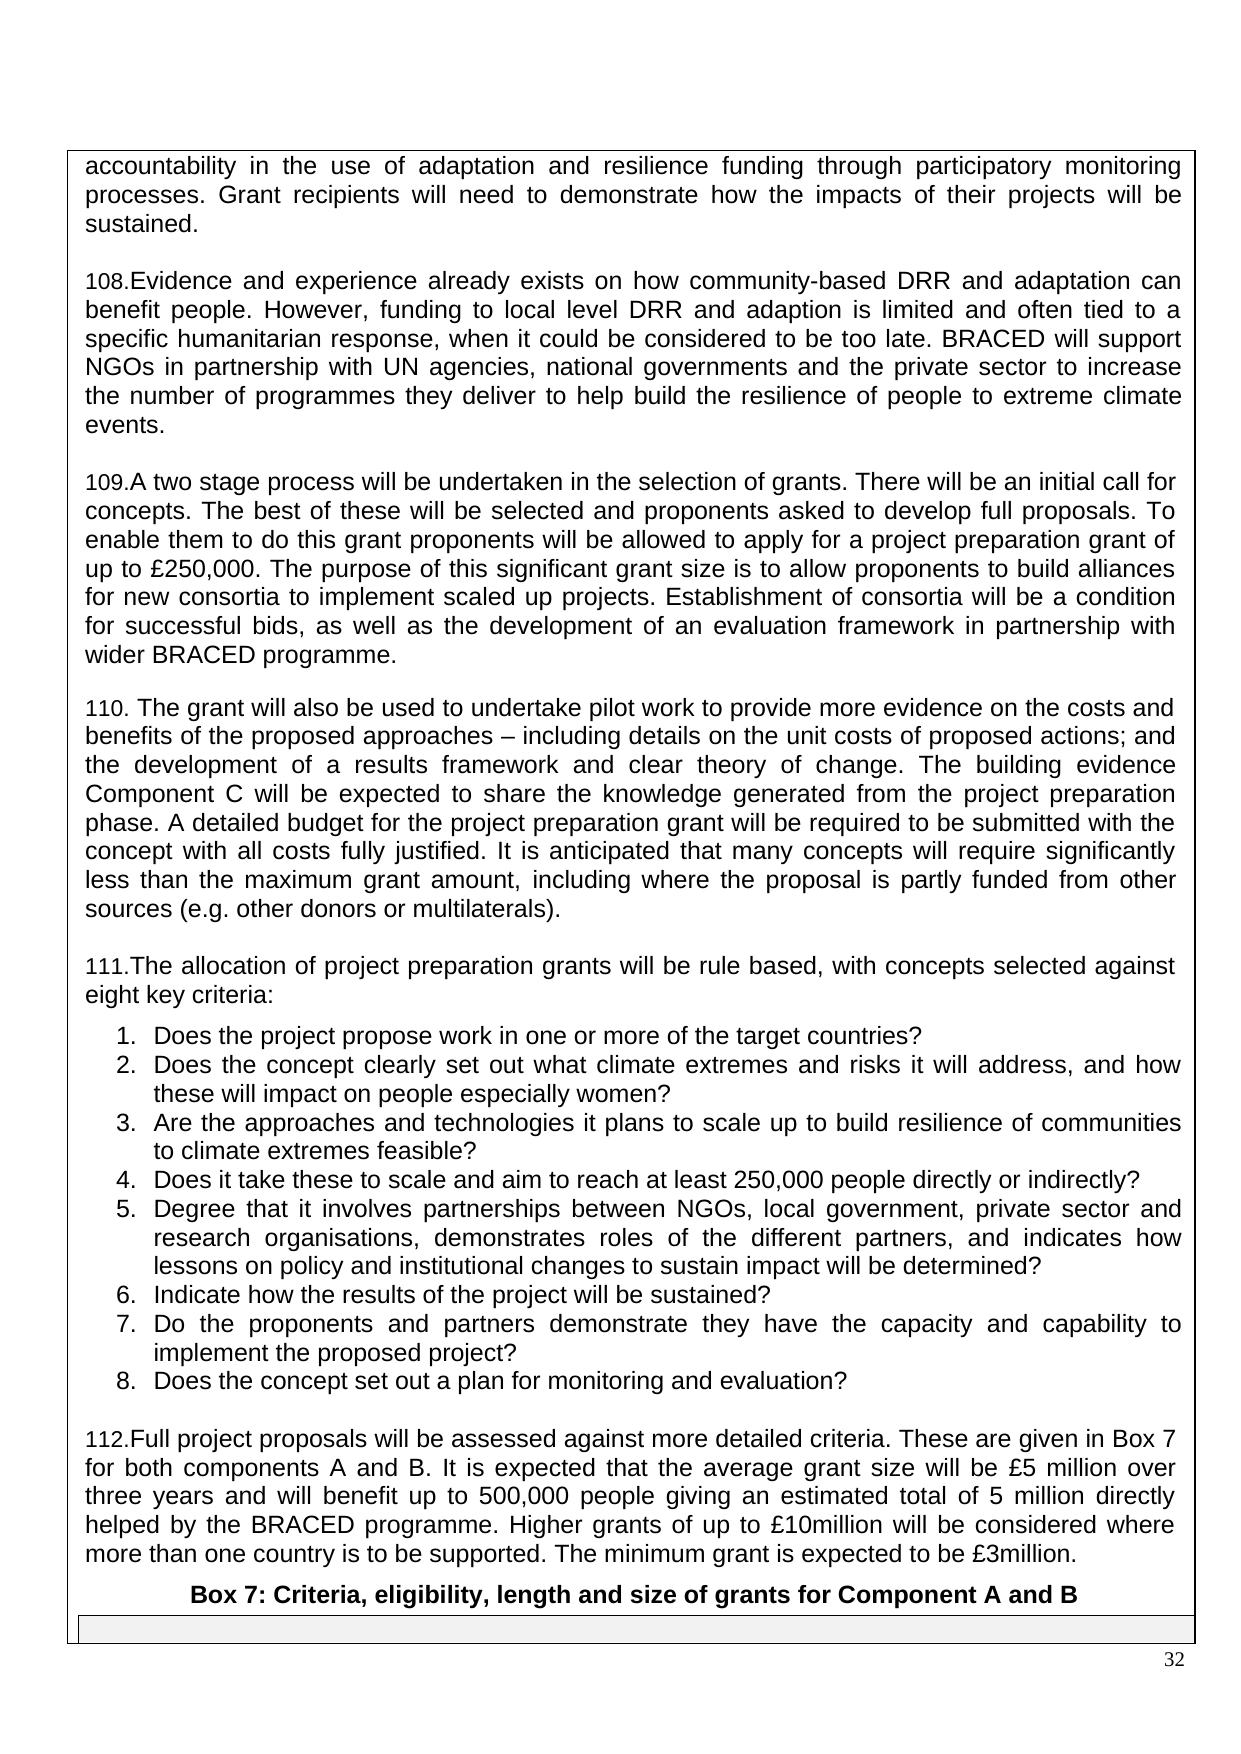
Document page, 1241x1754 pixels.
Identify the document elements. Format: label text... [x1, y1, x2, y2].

table_cell B. Impact and Outcome that we expect to achieve What results do we expect to achieve? Impact: BRACED aims to make up to 5 million vulnerable people, especially women and children, in developing countries more resilient to climate extremes. In addition, through improved policies and institutions at national level and better understanding of DRR and adaptation, we expect the programme to reach many millions more indirectly. Estimates of these indirect beneficiaries will be determined during implementation. Two indicators will be used to measure the impact of BRACED: Reduction in the number of deaths caused by climate extremes and disasters. Proportion of children under 5 who are suffering from global acute malnutrition and severe acute malnutrition as a result of climate extremes and disasters. The outcomes of the programme will be: Poor people in developing countries reached by interventions designed to make them more resilient to climate extremes. Indicators: Number of people supported to cope with the impacts of Climate Change (ICF KPI 1). Number and type of assets protected or improved per household. XXXXX Knowledge and evidence for building resilience to climate extremes is built and is used/influential at all levels (local, national, regional, international and within DFID). Indicators: The number of countries where climate information is used to inform responses to climate extremes has improved (ICF Ada TI) The number of countries where the extent to which planned interventions are likely to have a transformational impact (ICF KPI 15). To deliver these impacts and outcomes BRACED has four outputs: Large scale interventions are in place to make people less vulnerable to climate extremes. Results include: large scale interventions established in five Sahelian countries and 6 other countries in Asia and other parts of sub-Saharan Africa to help reduce the risk of up to 5 million people to climate extremes. Indicators: Number of people whose resilience to climate extremes and disasters has been improved (ICF KPI 4) - disaggregated by programme type, gender, age and % of programme beneficiaries who are poor and extremely poor. Number of countries where large scale interventions have been established, disaggregated by region (Sahel and Other) and type and number of intervention. No of effective partnerships built between NGOs, local government and private sector to deliver interventions. The number of countries where the quality of stakeholder engagement in decision-making to address climate extremes and disasters has improved (ICF Adaptation Indicator). Increased capacity of local government, civil society and private sector to respond to climate extremes. Proposed results include: number of countries with improved early warning systems for climate extremes; number of interventions building resilience to climate extremes. Indicators: Number of countries with improved early warning systems for climate extremes disaggregated by region: Depending on the types of interventions proposed and the focus of the work planned under Component C of BRACED a combination of ‘scorecard’ indicators will be used. 3 of the Institutional level indicators from the Guidance on Measuring Disaster Resilience will be adapted for climate adaptation and disaster risk reduction for use by BRACED. Better understanding of what works in building climate resilience from DRR and climate change adaptation interventions. Results will include evidence and sharing of knowledge on: economics of building climate resilience; effectiveness of micro-insurance; cost effectiveness of private sector and NGO-led DRR insurance programmes; role of private sector in DRR and adaptation; how to take innovations to scale; and, how to work in hard-to-reach and fragile locations. Indicators: Number of evidence studies and documents produced on climate change adaptation and DRR to climate extremes. Number of strategic level evaluations (including beneficiary participation) commissioned and published. The number of project level evaluations of climate change adaptation and DRR carried out by partners brought together under meta-analysis. Number of new and existing climate change adaptation and DRR programmes whose design and/or implementation approaches are informed by the evidence from BRACED M&E and knowledge work. Number of ICF and DRF indicators that BRACED is able to collect data for and report against. Improved policies integrating DRR and climate change adaptation are in place at local, national, regional and international levels. Proposed results include: numbers of national resilience strategies incorporating adaptation and risk reduction in place and implemented; number of multilateral agencies with integrated policies on DRR and adaptation, number of countries where DRR and Adaptation are part of national and sectoral ministries policies and plans; and number of regional plans/actions on cooperation in DRR and climate adaptation. Indicators: Number of national and regional resilience strategies incorporating climate change adaptation and risk reduction in place and implemented. Number of multilateral agencies and regional organisations with integrated policies on adaptation and risk reduction. Under Component C of BRACED a combination of ‘scorecard’ indicators will be used, developed by the DFID Tracking Adaptation and Measuring Development Programme. The logframe for BRACED with details of these expected impacts, outcomes and outputs is given in Annex F. The logframe will be a living document with milestones and targets being added after the selection of the NGO grants under Components A and B. Details of how the total number of people BRACED will help to be more resilient to climate extremes was calculate are given in Box 6. A schematic Theory of Change is shown in Figure 2 below. BRACED will seek to achieve its stated impact to make poor people more resilient to climate extremes by two main pathways: In the short term by the direct impact of funded projects on the resilience of men women and children in the communities targeted (thick orange line). In the longer term it will achieve a transformational impact on resilience of poor people in vulnerable communities over time (sustained) and across regions (geographic) as well as social groups, ecological regions and economies through a longer pathway. This will be to learn lessons from funded projects of what approaches work in what context, and to influence policy making and development planning in national governments, regional institutions, local government and through international initiatives. Component D still to be designed will be key part of this at the national and regional level. Figure 2: BRACED Theory of Change This illustrates the central importance of Component C to BRACED, to learn from the range of approaches supported, and the importance of political economy considerations in influencing governance structures for sustainability and long term impact. It also highlights the importance of accountability of government to communities, to ensure lessons are implemented at local level. What will BRACED do? To deliver these outcomes three immediate components are proposed. A fourth component on building institutional capacity will be developed subsequently. The four components are: Scaling up actions on the ground to build the resilience of people to cope with climate extreme events in the Sahel. (Budget up to £60 million). This is expected to directly benefit up to 5 million people. Boxes 5 and 6 provide details on how this figure was estimated. Scaling up actions on the ground to build the resilience of people to cope with climate extreme events in DFID focal countries at high risk of these events (Budget up to £40 million) Building evidence and testing approaches on adaptation and DRR (Budget up to £10 million) Development of national and international capability and capacity on response to climate related disasters (Budget up to £30 million). Together these four components will directly benefit people at risk from climate extremes, and build momentum among international partners on the importance of integrating climate change into disaster risk reduction. Improved evidence of what works and on the economics of investing in building resilience should pave the way for future at-scale funding for adaptive social protection, micro-insurance, and large-scale private funding mechanisms for spreading or transferring climate/extreme weather risks. Box 6: Estimating the number of people who will benefit from BRACED Component A: Scaling up of DRR and adaptation in the Sahel This component will work in Burkina Faso, Chad, Mali, Mauritania and Niger, and will provide large-scale support to adaptation and DRR activities at the grassroots level through grants to alliances/consortia of NGOs, local government, private sector and research organisations. These will be used to build the resilience of households and communities in the Sahel by improving and diversifying livelihoods, developing shared management systems of resources critical to resilience (water, rangelands, and forests) and embedding disaster risk reduction and adaptation in to climate change and development responses. An important part of the activities will be building the evidence and strategies to resolve competing land uses (land/water/forests/ rangelands), and supporting communities to build resilient and sustainable livelihoods. For example ensuring agricultural and pastoralist livelihoods are able to co-exist and support each other in a changing climate. Component B: Scaling up DRR and Adaptation in DFID focal countries This component will scale up DRR and adaptation actions in DFID focal countries whose populations are at high risk of climate extreme events. These are to be finalised but potentially will include Pakistan, Burma, Bangladesh, Ethiopia, South Sudan, Uganda, Kenya, and Mozambique. The component will provide large-scale support to adaptation and DRR activities at the grassroots level through grants to alliances/consortia comprising of NGOs, local government, private sector and research organisations. These will used to build the resilience of households and communities by improving and diversifying livelihoods, flood protection, early warning systems, and community adaptation planning. Challenges and Criteria for grants for components A and B One of the challenges to Components A and B is to avoid “just” funding good adaptation projects that build resilience to climate extremes without reference to scale up, policy influencing and sustainability. This is because there are likely to be limits to the extent to which poor communities can develop resilience just from within. Economic diversification may entail better links to markets or seeking jobs elsewhere for parts of the year. Other forms of local support from outside the community may also help break or reduce the efficacy of mechanisms by which communities are indirectly adversely affected by weather and climatic shocks. Most successful interventions for resilience have therefore aimed to institutionalise interventions into local to national governance systems. In addition to supporting adaptation projects that might be ‘islands of excellence’ BRACED will support a broader set of interventions that involve policy influencing, political economy analysis and promoting empowerment and accountability. For example, promoting greater transparency and accountability in the use of adaptation and resilience funding through participatory monitoring processes. Grant recipients will need to demonstrate how the impacts of their projects will be sustained. Evidence and experience already exists on how community-based DRR and adaptation can benefit people. However, funding to local level DRR and adaption is limited and often tied to a specific humanitarian response, when it could be considered to be too late. BRACED will support NGOs in partnership with UN agencies, national governments and the private sector to increase the number of programmes they deliver to help build the resilience of people to extreme climate events. A two stage process will be undertaken in the selection of grants. There will be an initial call for concepts. The best of these will be selected and proponents asked to develop full proposals. To enable them to do this grant proponents will be allowed to apply for a project preparation grant of up to £250,000. The purpose of this significant grant size is to allow proponents to build alliances for new consortia to implement scaled up projects. Establishment of consortia will be a condition for successful bids, as well as the development of an evaluation framework in partnership with wider BRACED programme. The grant will also be used to undertake pilot work to provide more evidence on the costs and benefits of the proposed approaches – including details on the unit costs of proposed actions; and the development of a results framework and clear theory of change. The building evidence Component C will be expected to share the knowledge generated from the project preparation phase. A detailed budget for the project preparation grant will be required to be submitted with the concept with all costs fully justified. It is anticipated that many concepts will require significantly less than the maximum grant amount, including where the proposal is partly funded from other sources (e.g. other donors or multilaterals). The allocation of project preparation grants will be rule based, with concepts selected against eight key criteria: Does the project propose work in one or more of the target countries? Does the concept clearly set out what climate extremes and risks it will address, and how these will impact on people especially women? Are the approaches and technologies it plans to scale up to build resilience of communities to climate extremes feasible? Does it take these to scale and aim to reach at least 250,000 people directly or indirectly? Degree that it involves partnerships between NGOs, local government, private sector and research organisations, demonstrates roles of the different partners, and indicates how lessons on policy and institutional changes to sustain impact will be determined? Indicate how the results of the project will be sustained? Do the proponents and partners demonstrate they have the capacity and capability to implement the proposed project? Does the concept set out a plan for monitoring and evaluation? Full project proposals will be assessed against more detailed criteria. These are given in Box 7 for both components A and B. It is expected that the average grant size will be £5 million over three years and will benefit up to 500,000 people giving an estimated total of 5 million directly helped by the BRACED programme. Higher grants of up to £10million will be considered where more than one country is to be supported. The minimum grant is expected to be £3million. Box 7: Criteria, eligibility, length and size of grants for Component A and B Component C: Building evidence on adaptation and DRR This component is of central importance to the Theory of Change for how BRACED will deliver a sustained transformational impact on people’s resilience to climate extremes, beyond the communities directly supported by funded projects. It will do this by learning lessons and building evidence on what works in different contexts, in order to both inform institutional approaches but also cross learning to other communities. It will work with NGOs, private sector, academics and governments to assess experience, and aim to build linkages with research institutions. This component responds to the evidence from several sources of knowledge gaps in this field, hence BRACED will have a clear public good role in filling these gaps with all data generated being made freely available. For instance the recent HMG Foresight report on ‘Reducing the Risks of Future Disasters’ calls for the development of reliable measures of resilience combined with an evidence base on the cost and benefits of different interventions to support decisions on DRR investments. It states that the ‘current understanding of best practice in disaster risk reduction is very limited’ and recommends that ‘priority should be given to creating a shared, standardised repository of information on evaluations of interventions’. Component C will seek to contribute to this evidence base by: refining methods of measuring resilience; evaluating the costs and benefits of a range of interventions; conducting research and answering a number of strategic evaluation questions. The economic appraisal (paragraph 136) and other studies show that the evidence base for benefit to cost ratios is lacking in this area. One systematic literature review finding only 11 studies that appraise the costs and benefits of preventative disaster management measures - see Annex A (DFID 2005 and Mechler 2005). There is also evidence of the benefits that can result from greater links with the research community – for example the Regreening of the Sahel initiative (Box 4) involved farmer and community groups, local and national government, NGO and the World Agroforestry Centre in both developing and implementing agroforestry technologies. There is a large body of evidence from for example agricultural research (particularly through the CGIAR centres and research programmes) that would be relevant for the Sahel and other countries facing chronic food insecurity and climate extremes, where the linkages with practice will be strengthened by BRACED. This component will deliver not only evaluation outputs to meet this need for knowledge and evidence, but also support the on-going monitoring of the portfolio and knowledge and lesson learning exchange. In order to inform the design of phase 2 a synthesis review of the evidence available from monitoring of projects will be undertaken, to provide intermediary information on for example fund structure, process efficiency, initial indications of impact on resilience and approaches to vulnerability analyses. The objectives and outputs of this component are set out below, grouped under themes of i) dissemination, ii) research and iii) accountability. The objectives of Component C are: Dissemination: To facilitate peer to peer lesson learning and knowledge sharing for impact across communities (horizontal) To build linkages with research organisations to enable design of well-informed solutions Research To provide evidence on what interventions work in which contexts to deliver climate resilience, to support decisions for future investments by institutions (vertical) To answer strategic evaluation questions on best approaches to resilience building to inform institutional approaches (vertical) Accountability To ensure delivery of results of BRACED at portfolio level and provide operational support to ensure monitoring at project level is of a high standard. Outputs: Dissemination Delivery of a knowledge platform for live learning, knowledge management and network building (including with research organisations), peer to peer and south-south learning [3 months startup - 3 years duration] Synthesis, dissemination and communication of results – including a summary review of results, lesson learning and process to inform phase 2 [3 months – 3 years] Research Evaluability assessment of project proposals, selection of projects for embedded evaluations and define and refine strategic evaluations, conduct project and strategic evaluations – approx. 6 embedded project evaluations and up to 5 strategic evaluations [6 months – 7 years duration] Define research priorities and conduct lesson learning pieces. [6 months to design – 7 years duration] Accountability Develop and implement common indicator methodologies, establish baselines by 6 months from project start date and generate data to monitor these [3 months startup - 3 years duration] Technical assistance to project grantees on monitoring and evaluation for project preparation grant phase and full bids phase [Immediate - 3 years] Audience (in priority order reflecting resource constraints): Project grantees in short term – to support monitoring and evaluation Other implementers in longer term for project design, including DFID design of phase 2. DFID internal learning including Future Fit Influence community of practice for approaches to DRR and climate resilience in longer term – e.g. GFDRR, UNISDR, AGIR, Political Champions on Resilience, national and local governments, research institutions, negotiation processes including on loss and damage. Contribute to systematic evidence base on costs and benefits of different interventions. Component D on policy and institutional approaches will be a key audience. The climate change adaptation and the disaster resilience M and E communities – including DFID for the ICF, the IIED Tracking Adaptation and Monitoring Development process and the OECD for approaches to measuring and monitoring climate resilience. The Indicative timeframe for the development of this component is given below. Phase 1 (start to 3 months): Knowledge platform arrangements designed, priority strategic evaluation questions designed (see evaluation section), research priorities designed, design of portfolio logframe indicators. Phase 2 (3 – 6 months) technical assistance to grantees for project preparation - design of project evaluations and monitoring arrangements, launch of knowledge platform Phase 3 (6 months – 3 years - programme lifespan) assistance and quality assurance of project logframes, finalisation of portfolio logframe, conduct evaluability assessment to select projects for embedded evaluations and to finalise strategic evaluations, begin strategic and project evaluations, on-going quality assurance, operation of knowledge platform activities, synthesis, dissemination and communication of results, input to design of phase 2. Phase 4 (3 years – 7 years – ex post) complete evaluations, synthesise, disseminate and communicate results. Component D: Development of national and international capability and capacity extremes This component will provide support to build the capability and capacity of national and regional organisations to prepare and plan for the expected increases in the frequency and severity of climate extremes. The results of this will be to help build the resilience of communities and reduce the impact of climate extremes on people’s lives and property at three levels: National and local level: integration of climate risk management and adaptation in national strategies and national plans, investment programmes and post-disaster recovery efforts. Improved evacuation planning, better regulations (e.g. codes for disaster-proof buildings) and planning on the provision of critical infrastructure (e.g. flood shelters and defence systems). Building national risk financing and insurance programmes, and, early warning systems and capacity of national met offices on weather and climate information. It will also work to link community and NGO action in DRR and climate adaptation, and to learn the lessons on how to scale up actions and the policies and institutions needed for this. Regional/sub regional level: building regional capacity to integrate climate risk analysis in planning and investments, to help regional institutions (e.g. AGIR see paragraph 92) to provide better weather and climate forecasting and early warning, and promoting trans-boundary water/ecosystems management and adaptation. This could include a Regional Centre of Excellence for Climate change and DRR as called for by the UNFCCC in Durban. International level: building the capacity of international agencies (e.g. UNISDR, IFIs) to integrate DRR and adaptation into their operations so that they support national and regional partners to address climate resilience in national strategies and policies. This will include policy and analytical work, sharing of knowledge, and, establishment of a community of practice on DRR and adaptation. What types of activities will be supported? As already discussed there will be a wide range of interventions that BRACED will support to build resilience to both slow onset disasters (e.g. droughts) and sudden onset events like cyclones and floods. Table 4 gives an illustration of this with a mapping of the activities of a range of NGOS working in the Sahel. They cover community based adaptation and planning, technologies and improved land management, water harvesting and water storage, flood protection and early warning schemes, access to weather/climate information. They will also include activities that particularly target and empower women, and wider aspects of empowerment and accountability. Reliable and affordable energy is also important to help people be productive and meet basic needs, such as cooking (and cooling and heating), and access telecommunications (important for resilience) and jobs. BRACED will support interventions on energy that will help build the resilience of people and their communities to climate extremes and climate change more broadly. This could include use of clean energy improvements to agricultural practices – for example solar water pumping for irrigation, more efficient biomass-residue fired agricultural processing (e.g. drying and curing), and renewable cooling using solar panels for milk and fish refrigeration. Providing reliable and clean energy supplies to key disaster risk management installations is important. This would include early warning and communication systems (including mobile phone-based systems), including health centres will be important actions. This links to objectives of the Sustainable Energy for All initiative (SE4ALL) for example in providing power to 400,000 health posts. It also offers opportunities to integrating planning for disasters with wider district climate and energy planning. Table 4: Mapping of current NGO interventions in the Sahel [68, 151, 1194, 1642]
table_header [79, 1616, 1194, 1642]
